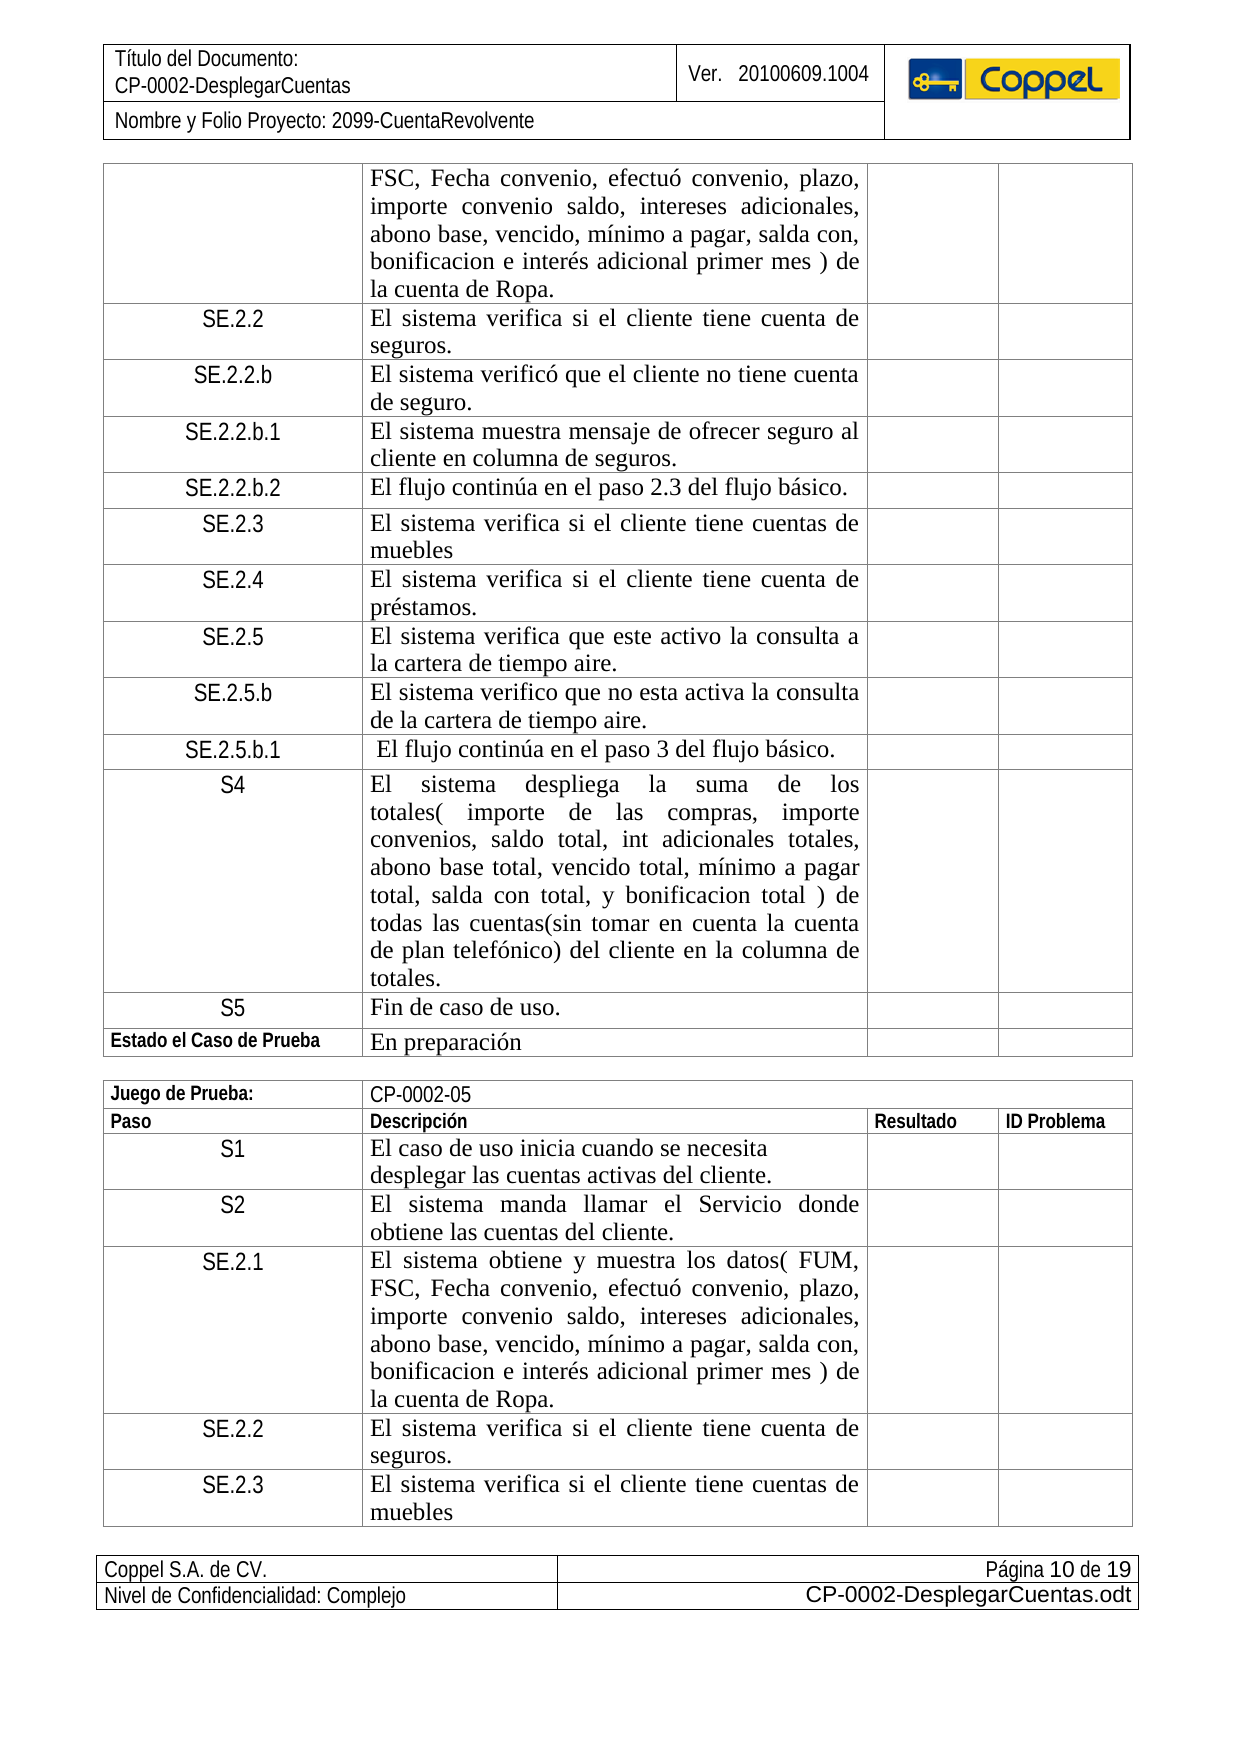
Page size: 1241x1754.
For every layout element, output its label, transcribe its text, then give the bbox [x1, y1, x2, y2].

table_cell Descripción [363, 1109, 867, 1133]
table_cell El sistema verifico que no esta activa la consulta de la cartera de tiempo aire. [363, 678, 867, 734]
table_cell [868, 1414, 998, 1469]
table_cell [868, 1190, 998, 1246]
table_cell El sistema manda llamar el Servicio donde obtiene las cuentas del cliente. [363, 1190, 867, 1246]
table_cell SE.2.1 [104, 1247, 362, 1413]
table_cell [999, 1190, 1132, 1246]
table_cell [868, 164, 998, 303]
table_cell [868, 473, 998, 508]
table_cell [999, 417, 1132, 472]
table_cell S4 [104, 770, 362, 992]
table_cell [868, 1029, 998, 1056]
table_cell [999, 735, 1132, 769]
table_cell SE.2.2 [104, 304, 362, 359]
table_cell SE.2.5 [104, 622, 362, 677]
table_cell [999, 1414, 1132, 1469]
table_cell [999, 622, 1132, 677]
table_cell [999, 473, 1132, 508]
table_cell Fin de caso de uso. [363, 993, 867, 1027]
table_cell [868, 509, 998, 564]
table_cell El sistema muestra mensaje de ofrecer seguro al cliente en columna de seguros. [363, 417, 867, 472]
table_cell El flujo continúa en el paso 2.3 del flujo básico. [363, 473, 867, 508]
table_cell [868, 1247, 998, 1413]
table_cell [868, 770, 998, 992]
table_cell El sistema verifica si el cliente tiene cuenta de seguros. [363, 1414, 867, 1469]
table_cell [999, 770, 1132, 992]
table_cell SE.2.2.b.2 [104, 473, 362, 508]
table_cell [999, 360, 1132, 416]
table_cell El caso de uso inicia cuando se necesita desplegar las cuentas activas del cliente. [363, 1134, 867, 1189]
table_cell SE.2.5.b.1 [104, 735, 362, 769]
table_cell El sistema despliega la suma de los totales( importe de las compras, importe convenios, saldo total, int adicionales totales, abono base total, vencido total, mínimo a pagar total, salda con total, y bonificacion total ) de todas las cuentas(sin tomar en cuenta la cuenta de plan telefónico) del cliente en la columna de totales. [363, 770, 867, 992]
table_cell FSC, Fecha convenio, efectuó convenio, plazo, importe convenio saldo, intereses adicionales, abono base, vencido, mínimo a pagar, salda con, bonificacion e interés adicional primer mes ) de la cuenta de Ropa. [363, 164, 867, 303]
table_cell [868, 1134, 998, 1189]
table_cell S5 [104, 993, 362, 1027]
table_cell [868, 622, 998, 677]
table_cell Paso [104, 1109, 362, 1133]
table_cell [999, 304, 1132, 359]
table_header CP-0002-05 [363, 1081, 1132, 1108]
table_cell [868, 735, 998, 769]
table_cell [868, 304, 998, 359]
table_cell [999, 565, 1132, 621]
table_cell [868, 565, 998, 621]
table_cell SE.2.2.b [104, 360, 362, 416]
table_header Juego de Prueba: [104, 1081, 362, 1108]
table_cell [868, 678, 998, 734]
table_cell [868, 417, 998, 472]
table_cell El sistema verificó que el cliente no tiene cuenta de seguro. [363, 360, 867, 416]
table_cell [868, 993, 998, 1027]
table_cell El sistema verifica si el cliente tiene cuenta de préstamos. [363, 565, 867, 621]
table_cell El sistema verifica si el cliente tiene cuentas de muebles [363, 1470, 867, 1526]
table_cell [999, 993, 1132, 1027]
table_cell [868, 1470, 998, 1526]
table_cell S1 [104, 1134, 362, 1189]
table_cell SE.2.3 [104, 1470, 362, 1526]
table_cell [999, 509, 1132, 564]
table_cell [104, 164, 362, 303]
table_cell [999, 678, 1132, 734]
table_cell SE.2.2 [104, 1414, 362, 1469]
table_cell Estado el Caso de Prueba [104, 1029, 362, 1056]
table_cell SE.2.2.b.1 [104, 417, 362, 472]
table_cell SE.2.4 [104, 565, 362, 621]
table_cell [999, 164, 1132, 303]
table_cell SE.2.3 [104, 509, 362, 564]
table_cell El sistema verifica si el cliente tiene cuenta de seguros. [363, 304, 867, 359]
table_cell [999, 1029, 1132, 1056]
table_cell SE.2.5.b [104, 678, 362, 734]
table_cell El sistema verifica si el cliente tiene cuentas de muebles [363, 509, 867, 564]
table_cell Resultado [868, 1109, 998, 1133]
table_cell En preparación [363, 1029, 867, 1056]
table_cell El sistema verifica que este activo la consulta a la cartera de tiempo aire. [363, 622, 867, 677]
table_cell El sistema obtiene y muestra los datos( FUM, FSC, Fecha convenio, efectuó convenio, plazo, importe convenio saldo, intereses adicionales, abono base, vencido, mínimo a pagar, salda con, bonificacion e interés adicional primer mes ) de la cuenta de Ropa. [363, 1247, 867, 1413]
table_cell [999, 1247, 1132, 1413]
table_cell ID Problema [999, 1109, 1132, 1133]
table_cell [999, 1470, 1132, 1526]
table_cell [868, 360, 998, 416]
table_cell [999, 1134, 1132, 1189]
table_cell S2 [104, 1190, 362, 1246]
table_cell El flujo continúa en el paso 3 del flujo básico. [363, 735, 867, 769]
